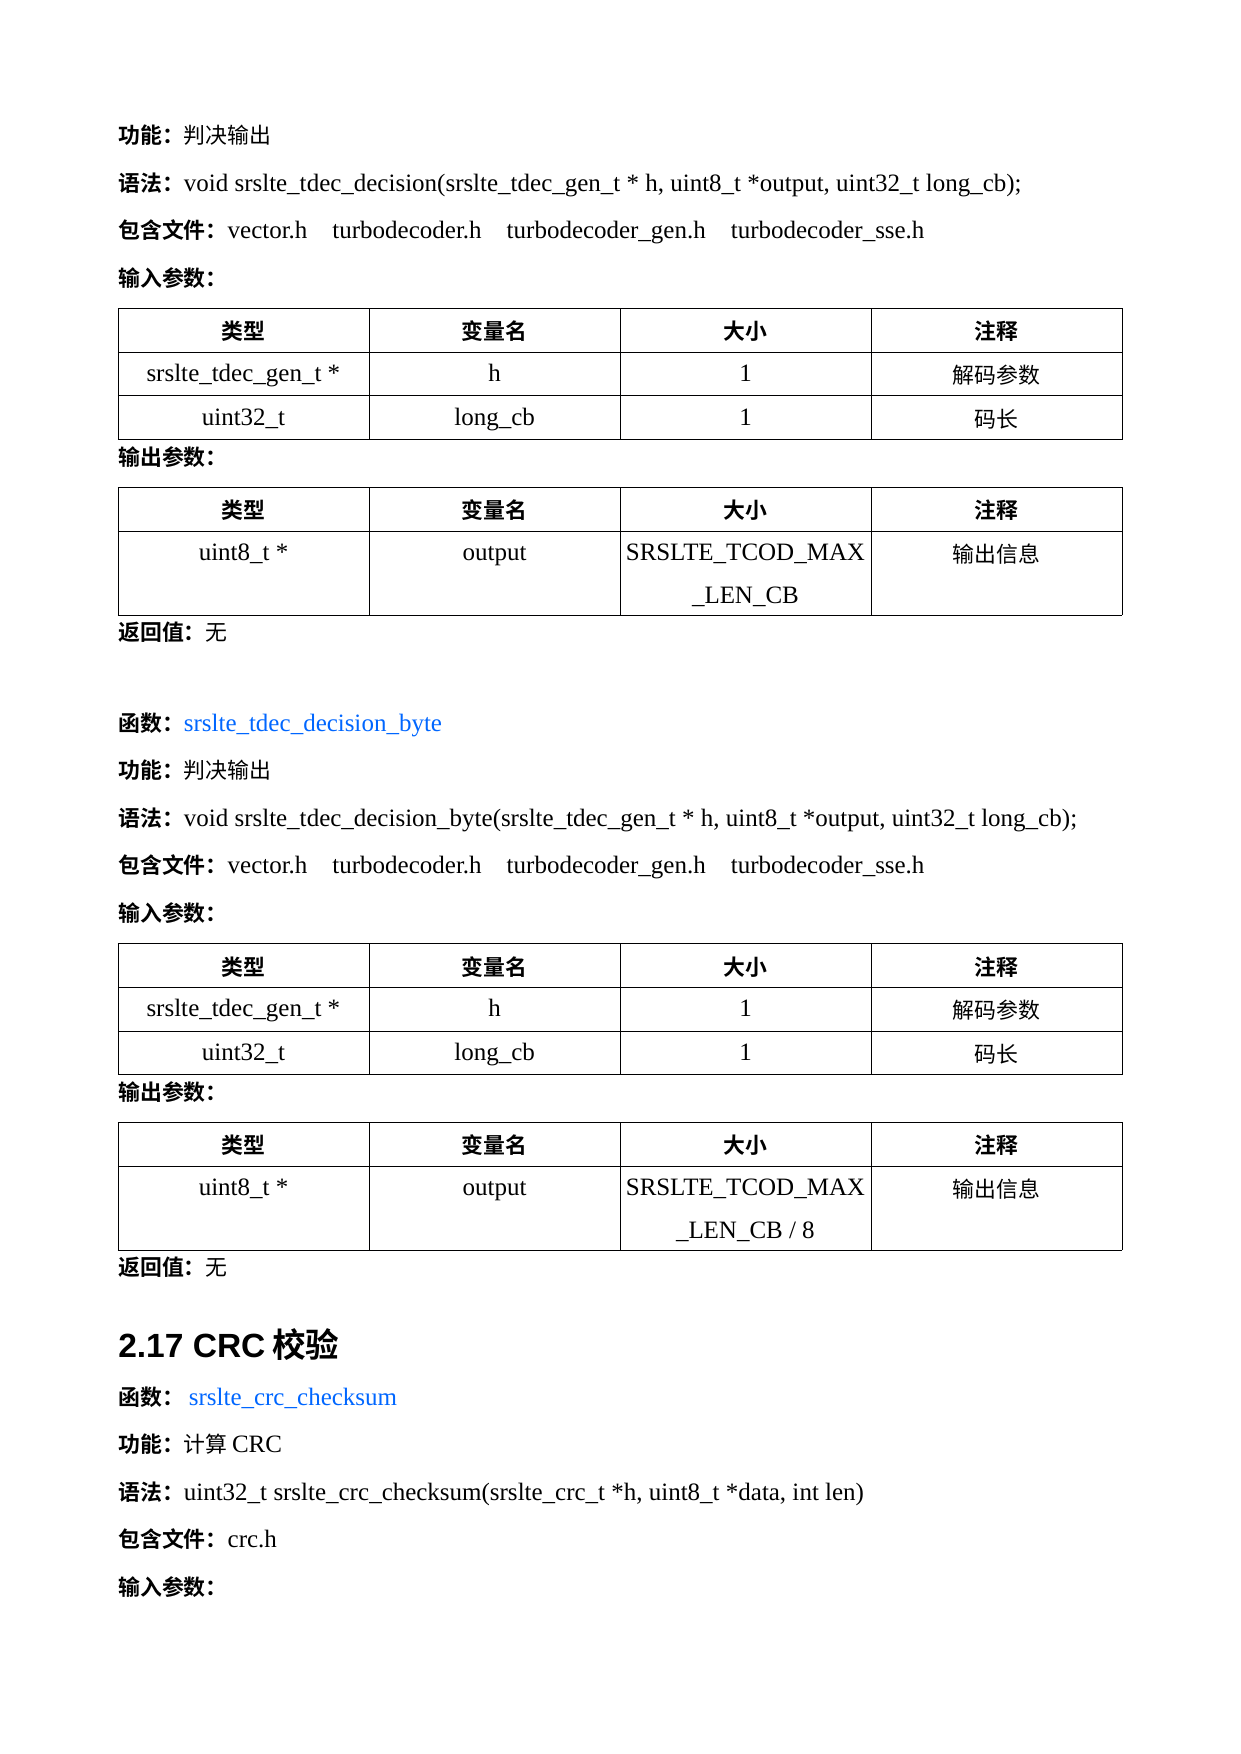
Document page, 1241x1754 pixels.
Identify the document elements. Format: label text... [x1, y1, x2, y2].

text 返回值：无 [118, 1251, 1122, 1282]
text 输入参数： [118, 261, 1122, 292]
text 语法：uint32_t srslte_crc_checksum(srslte_crc_t *h, uint8_t *data, int len) [118, 1474, 1122, 1506]
table_cell 1 [621, 1032, 871, 1074]
table_header 注释 [872, 488, 1122, 531]
text 包含文件：vector.h turbodecoder.h turbodecoder_gen.h turbodecoder_sse.h [118, 213, 1122, 245]
table_cell 输出信息 [872, 532, 1122, 614]
table_cell SRSLTE_TCOD_MAX_LEN_CB [621, 532, 871, 614]
table_cell h [370, 353, 620, 395]
text 功能：判决输出 [118, 118, 1122, 150]
table_header 大小 [621, 944, 871, 987]
text 功能：计算CRC [118, 1427, 1122, 1459]
text 返回值：无 [118, 616, 1122, 647]
table_header 变量名 [370, 944, 620, 987]
subtitle 2.17 CRC校验 [118, 1318, 1122, 1367]
table_cell 输出信息 [872, 1167, 1122, 1250]
table_cell SRSLTE_TCOD_MAX_LEN_CB / 8 [621, 1167, 871, 1250]
table_cell long_cb [370, 1032, 620, 1074]
table_cell h [370, 988, 620, 1031]
text 语法：void srslte_tdec_decision(srslte_tdec_gen_t * h, uint8_t *output, uint32_t long_cb); [118, 166, 1122, 197]
table_cell 码长 [872, 1032, 1122, 1074]
text 输出参数： [118, 440, 1122, 471]
text 功能：判决输出 [118, 753, 1122, 785]
table_cell output [370, 1167, 620, 1250]
table_header 注释 [872, 1123, 1122, 1166]
table_cell output [370, 532, 620, 614]
text 输入参数： [118, 1569, 1122, 1601]
table_header 大小 [621, 488, 871, 531]
table_header 注释 [872, 944, 1122, 987]
table_cell 1 [621, 396, 871, 439]
text 函数：srslte_tdec_decision_byte [118, 706, 1122, 737]
table_cell uint8_t * [119, 532, 369, 614]
table_cell uint32_t [119, 1032, 369, 1074]
table_header 大小 [621, 309, 871, 352]
text 函数： srslte_crc_checksum [118, 1379, 1122, 1411]
text 输入参数： [118, 896, 1122, 927]
table_header 大小 [621, 1123, 871, 1166]
table_header 类型 [119, 1123, 369, 1166]
table_cell 码长 [872, 396, 1122, 439]
table_cell uint8_t * [119, 1167, 369, 1250]
table_header 变量名 [370, 488, 620, 531]
table_cell uint32_t [119, 396, 369, 439]
table_cell 1 [621, 988, 871, 1031]
text 输出参数： [118, 1075, 1122, 1106]
table_header 变量名 [370, 1123, 620, 1166]
table_cell long_cb [370, 396, 620, 439]
table_cell 解码参数 [872, 988, 1122, 1031]
table_header 类型 [119, 488, 369, 531]
table_cell srslte_tdec_gen_t * [119, 988, 369, 1031]
table_header 注释 [872, 309, 1122, 352]
text 包含文件：crc.h [118, 1522, 1122, 1554]
text 语法：void srslte_tdec_decision_byte(srslte_tdec_gen_t * h, uint8_t *output, uint32_t long_cb); [118, 801, 1122, 832]
table_cell 1 [621, 353, 871, 395]
table_cell 解码参数 [872, 353, 1122, 395]
table_header 类型 [119, 309, 369, 352]
text 包含文件：vector.h turbodecoder.h turbodecoder_gen.h turbodecoder_sse.h [118, 848, 1122, 880]
table_header 类型 [119, 944, 369, 987]
table_header 变量名 [370, 309, 620, 352]
table_cell srslte_tdec_gen_t * [119, 353, 369, 395]
